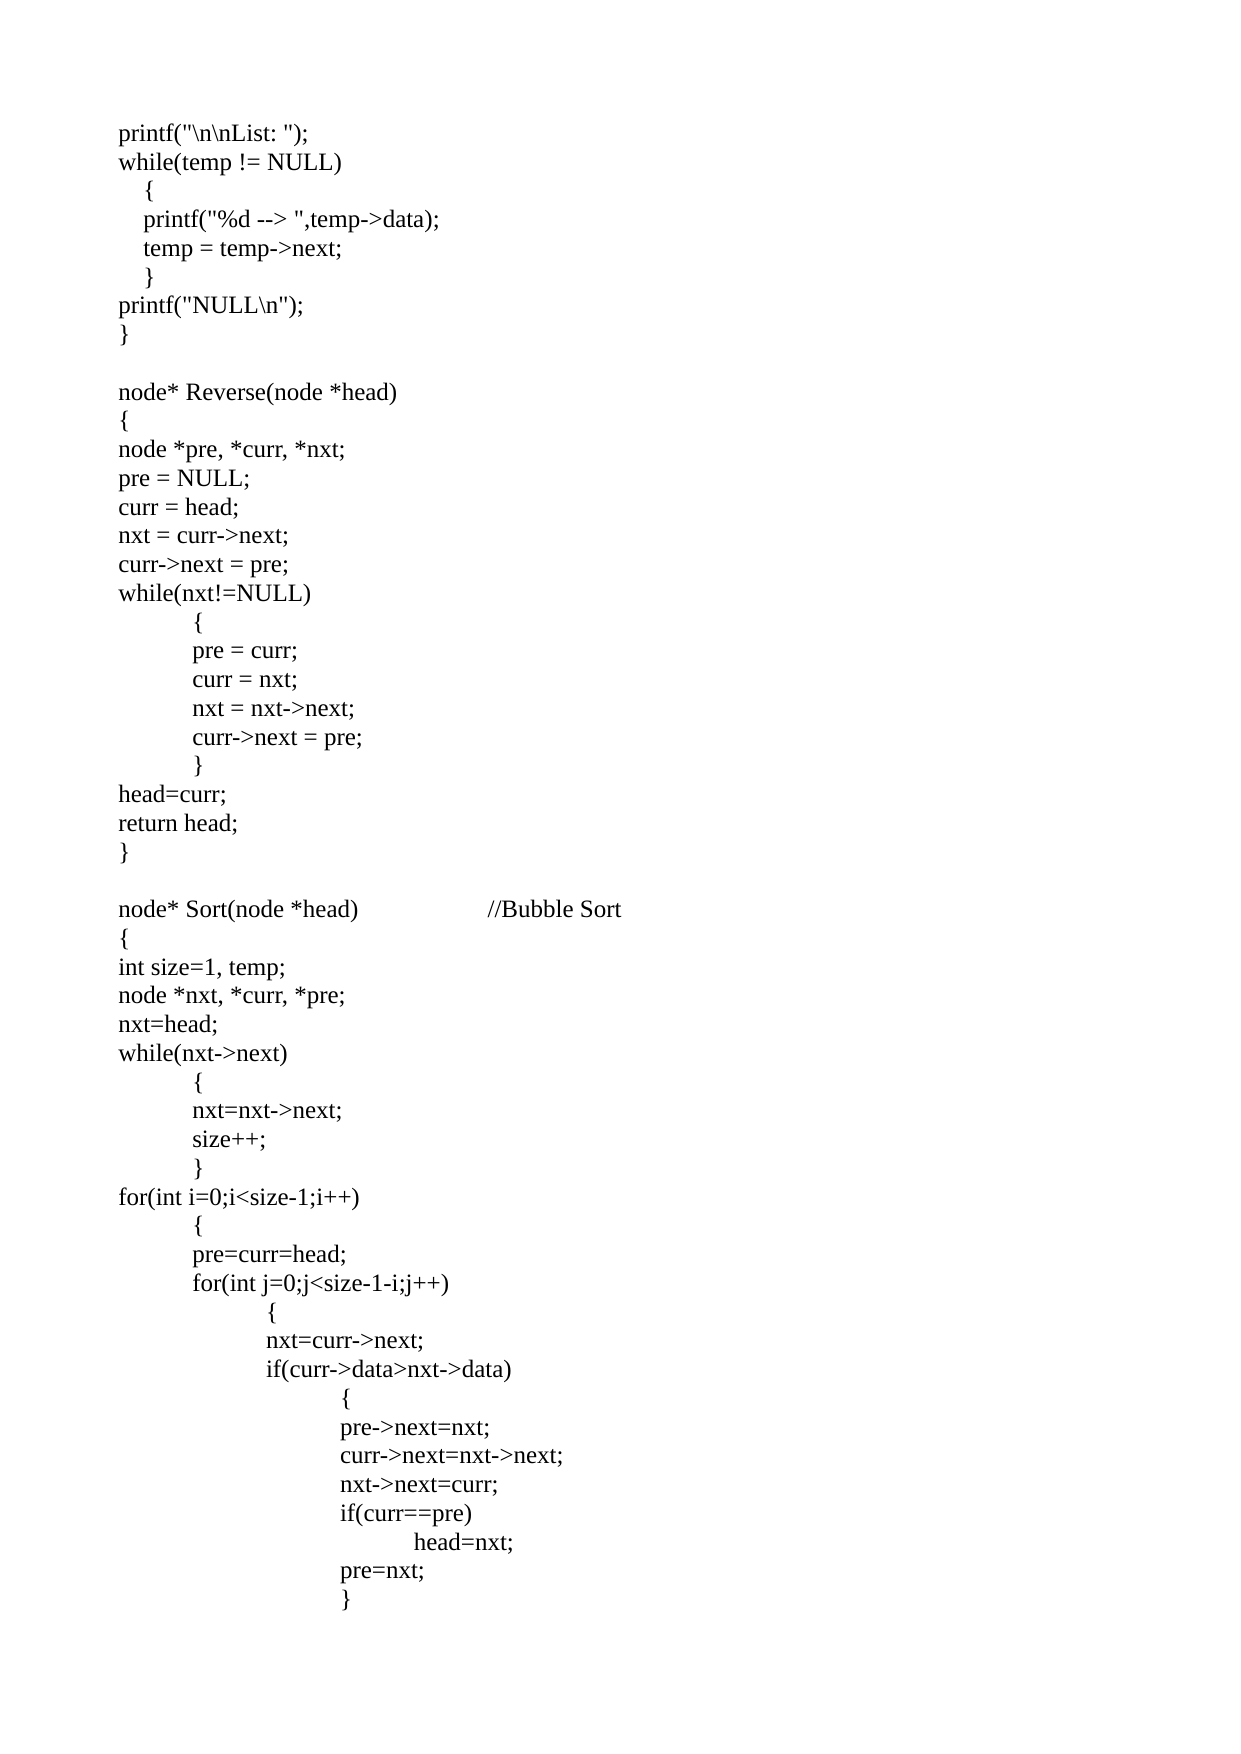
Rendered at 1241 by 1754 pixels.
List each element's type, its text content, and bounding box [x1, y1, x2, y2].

text curr = head; [118, 492, 1122, 521]
text { [118, 923, 1122, 952]
text while(nxt!=NULL) [118, 578, 1122, 607]
text { [118, 607, 1122, 636]
text return head; [118, 808, 1122, 837]
text for(int i=0;i<size-1;i++) [118, 1182, 1122, 1211]
text printf("NULL\n"); [118, 291, 1122, 319]
text node *pre, *curr, *nxt; [118, 434, 1122, 463]
text { [118, 1211, 1122, 1239]
text { [118, 1383, 1122, 1412]
text { [118, 1067, 1122, 1096]
text curr->next = pre; [118, 549, 1122, 578]
text nxt->next=curr; [118, 1469, 1122, 1498]
text nxt=nxt->next; [118, 1096, 1122, 1124]
text { [118, 406, 1122, 434]
text if(curr==pre) [118, 1498, 1122, 1527]
text pre = NULL; [118, 463, 1122, 492]
text } [118, 751, 1122, 779]
text if(curr->data>nxt->data) [118, 1354, 1122, 1383]
text } [118, 1153, 1122, 1182]
text while(nxt->next) [118, 1038, 1122, 1067]
text pre=nxt; [118, 1556, 1122, 1584]
text for(int j=0;j<size-1-i;j++) [118, 1268, 1122, 1297]
text node* Reverse(node *head) [118, 377, 1122, 406]
text nxt = curr->next; [118, 521, 1122, 549]
text node *nxt, *curr, *pre; [118, 981, 1122, 1009]
text temp = temp->next; [118, 233, 1122, 262]
text nxt = nxt->next; [118, 693, 1122, 722]
text int size=1, temp; [118, 952, 1122, 981]
text curr->next = pre; [118, 722, 1122, 751]
text { [118, 1297, 1122, 1326]
text node* Sort(node *head) //Bubble Sort [118, 894, 1122, 923]
text } [118, 262, 1122, 291]
text { [118, 176, 1122, 204]
text printf("%d --> ",temp->data); [118, 204, 1122, 233]
text curr->next=nxt->next; [118, 1441, 1122, 1469]
text curr = nxt; [118, 664, 1122, 693]
text } [118, 319, 1122, 348]
text size++; [118, 1124, 1122, 1153]
text printf("\n\nList: "); [118, 118, 1122, 147]
text pre = curr; [118, 636, 1122, 664]
text head=nxt; [118, 1527, 1122, 1556]
text while(temp != NULL) [118, 147, 1122, 176]
text pre->next=nxt; [118, 1412, 1122, 1441]
text head=curr; [118, 779, 1122, 808]
text nxt=head; [118, 1009, 1122, 1038]
text } [118, 837, 1122, 866]
text pre=curr=head; [118, 1239, 1122, 1268]
text nxt=curr->next; [118, 1326, 1122, 1354]
text } [118, 1584, 1122, 1613]
